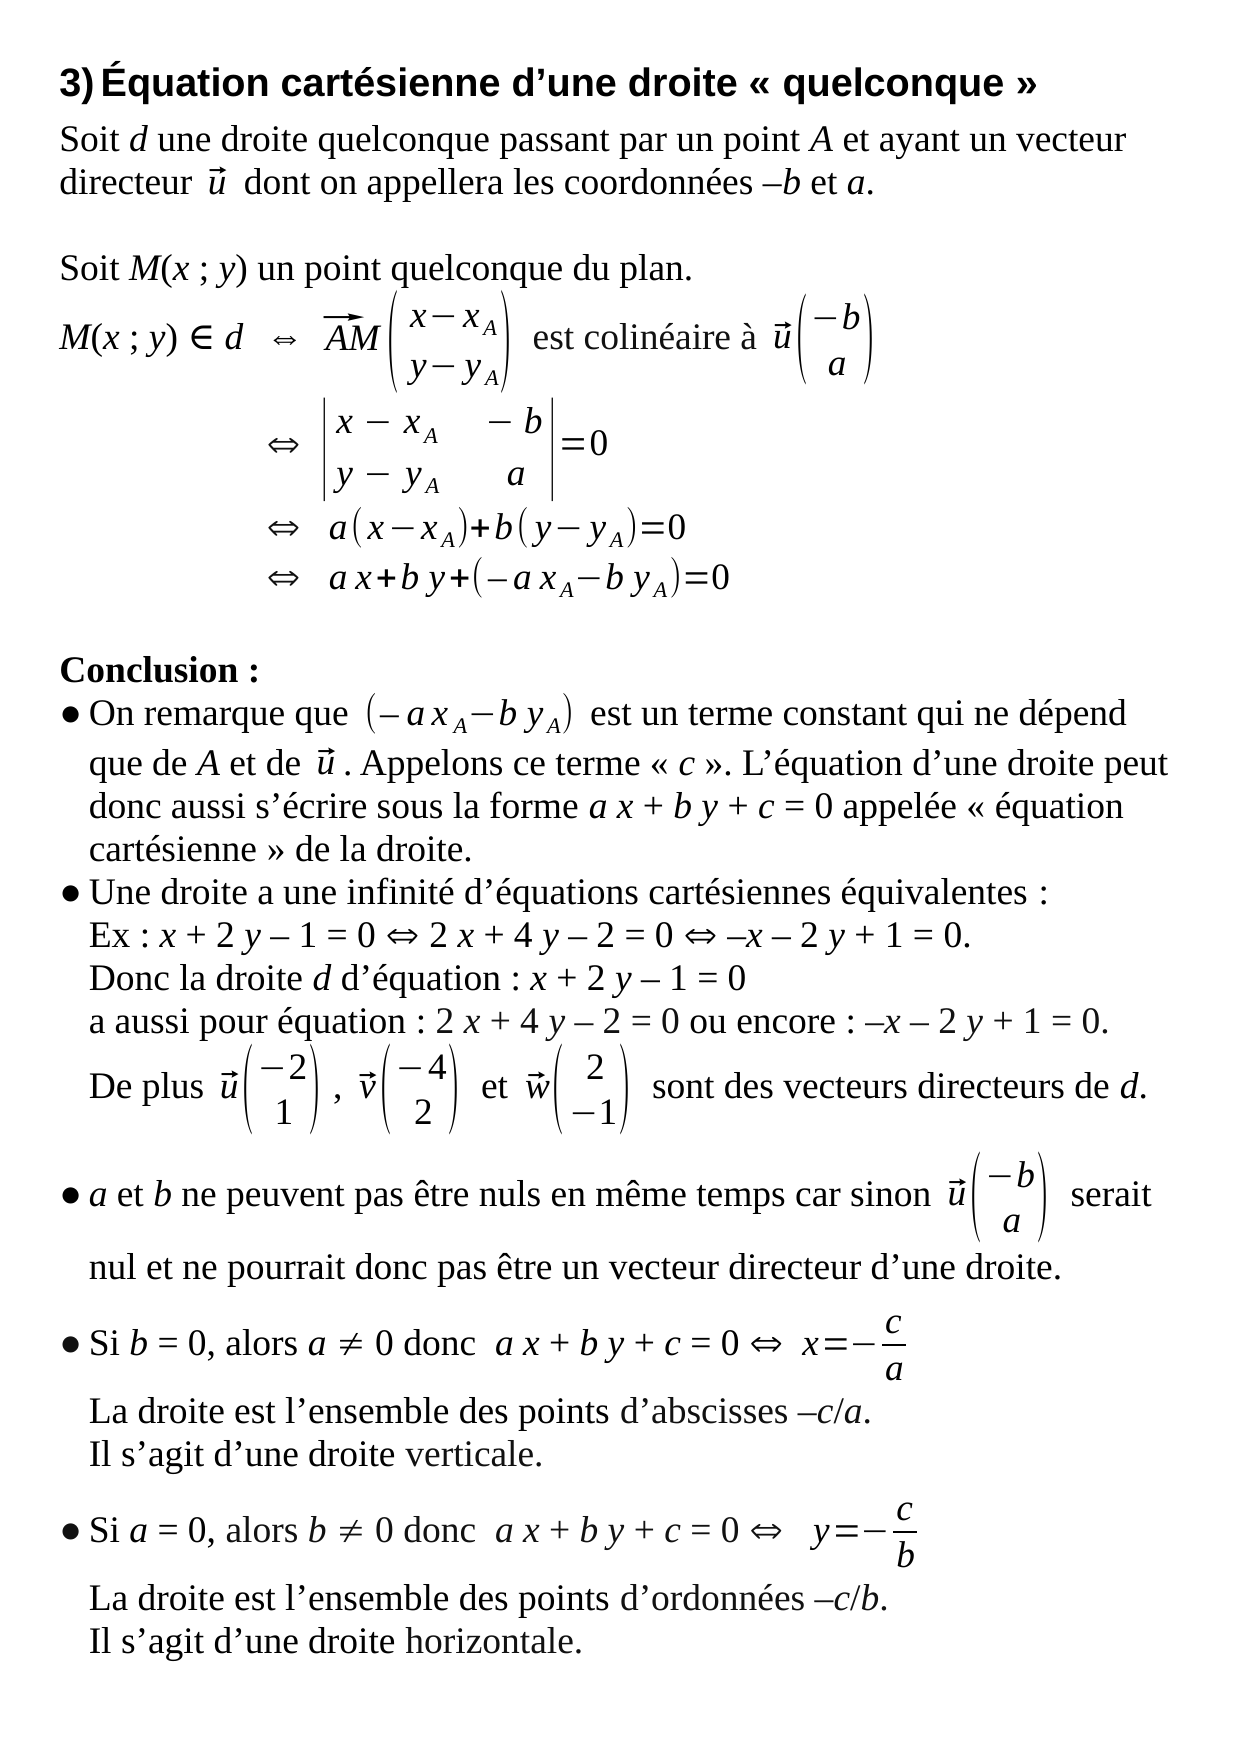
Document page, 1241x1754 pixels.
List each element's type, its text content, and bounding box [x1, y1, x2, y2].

text ⇔ [59, 396, 1181, 504]
text Conclusion : [59, 647, 1181, 690]
list Équation cartésienne d’une droite « quelconque » [59, 59, 1181, 105]
text ⇔ [59, 504, 1181, 554]
list a et b ne peuvent pas être nuls en même temps car sinon serait nul et ne pourrait donc pas être un vecteur directeur d’une droite. [59, 1149, 1181, 1288]
text Soit d une droite quelconque passant par un point A et ayant un vecteur directeur dont on appellera les coordonnées –b et a. [59, 116, 1181, 203]
text Soit M(x ; y) un point quelconque du plan. [59, 246, 1181, 289]
list Si b = 0, alors a ≠ 0 donc a x + b y + c = 0 ⇔ La droite est l’ensemble des points d’abscisses –c/a. Il s’agit d’une droite verticale. [59, 1300, 1181, 1475]
list Si a = 0, alors b ≠ 0 donc a x + b y + c = 0 ⇔ La droite est l’ensemble des points d’ordonnées –c/b. Il s’agit d’une droite horizontale. [59, 1487, 1181, 1662]
text M(x ; y) ∈ d ⇔ est colinéaire à [59, 289, 1181, 396]
list On remarque que est un terme constant qui ne dépend que de A et de . Appelons ce terme « c ». L’équation d’une droite peut donc aussi s’écrire sous la forme a x + b y + c = 0 appelée « équation cartésienne » de la droite. [59, 690, 1181, 869]
list Une droite a une infinité d’équations cartésiennes équivalentes : Ex : x + 2 y – 1 = 0 ⇔ 2 x + 4 y – 2 = 0 ⇔ –x – 2 y + 1 = 0. Donc la droite d d’équation : x + 2 y – 1 = 0 a aussi pour équation : 2 x + 4 y – 2 = 0 ou encore : –x – 2 y + 1 = 0. De plus , et sont des vecteurs directeurs de d. [59, 869, 1181, 1137]
text ⇔ [59, 554, 1181, 604]
